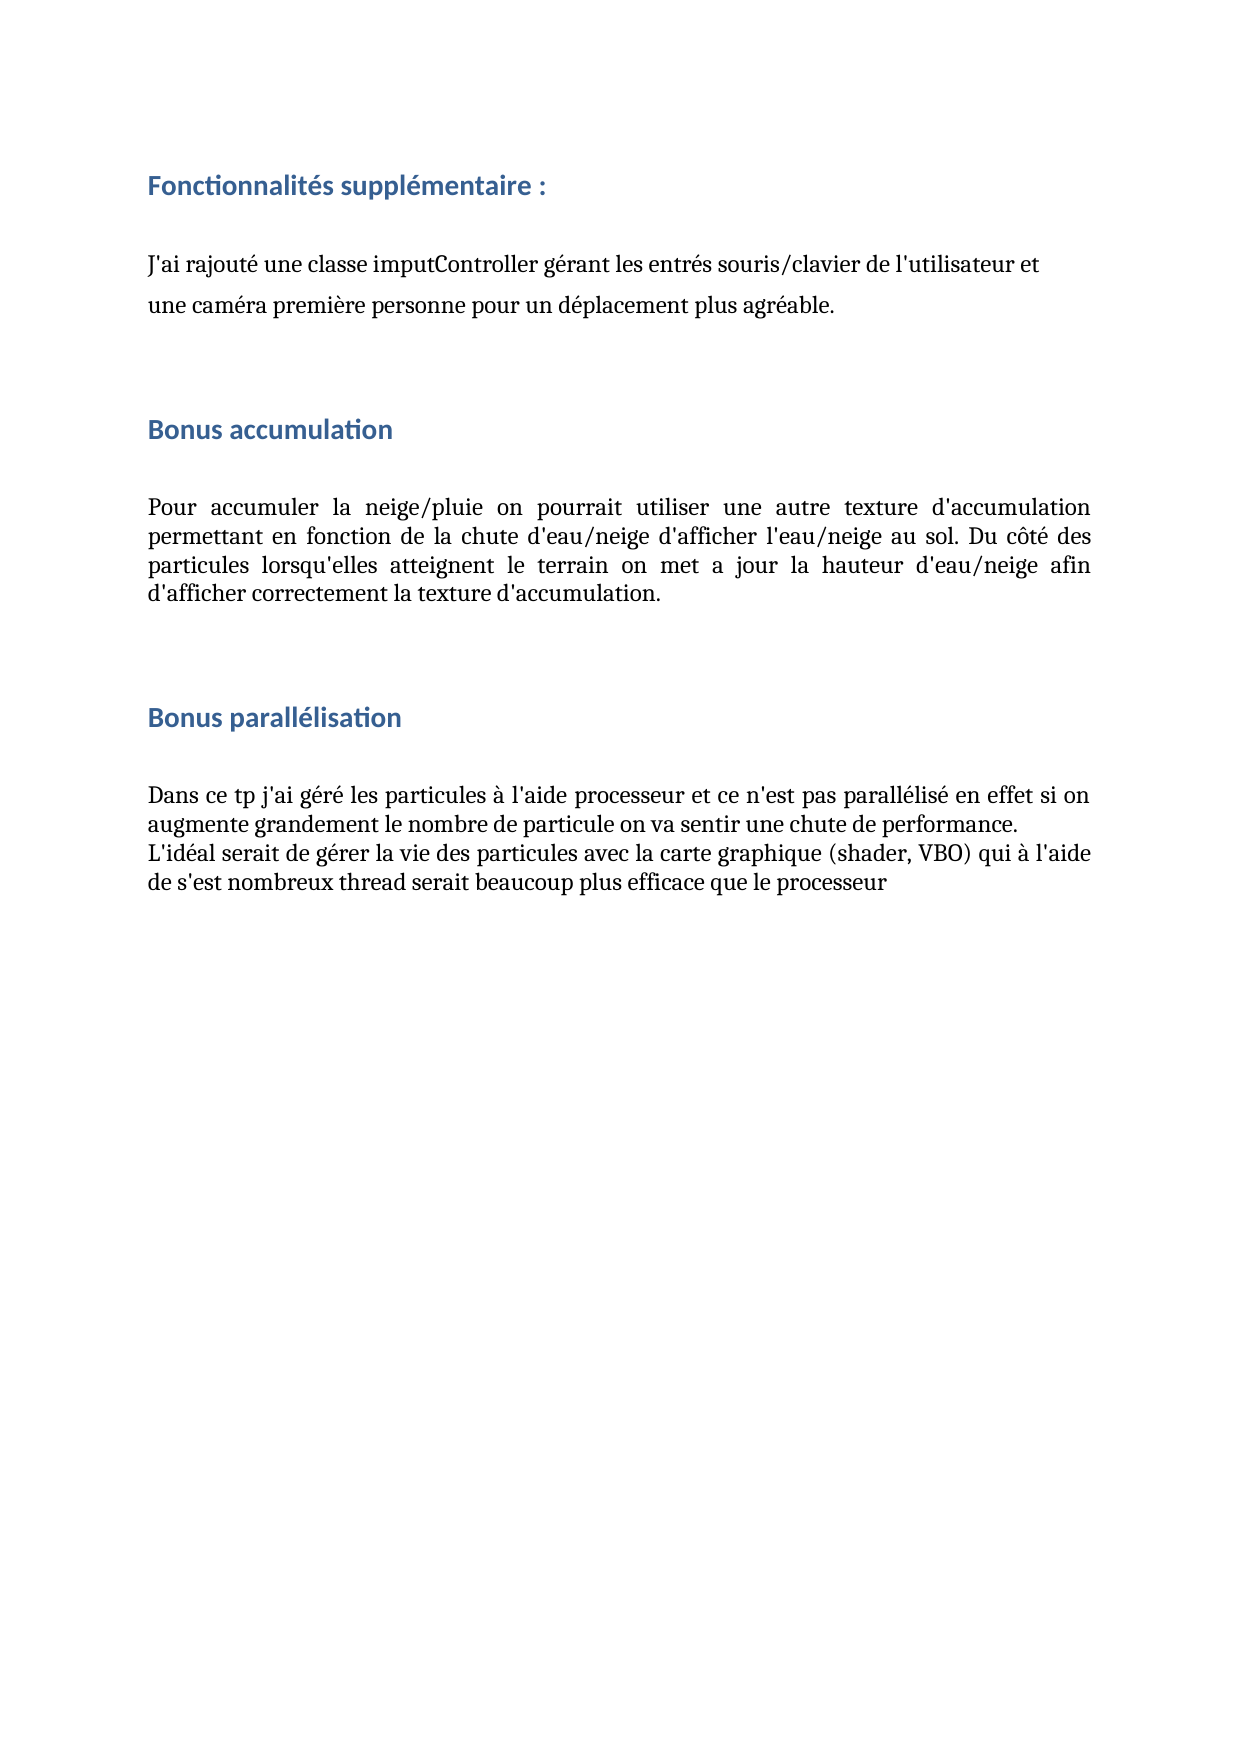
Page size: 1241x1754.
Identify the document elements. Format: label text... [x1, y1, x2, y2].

subtitle Bonus parallélisation [148, 699, 1093, 735]
text J'ai rajouté une classe imputController gérant les entrés souris/clavier de l'utilisateur et [148, 249, 1093, 278]
text Dans ce tp j'ai géré les particules à l'aide processeur et ce n'est pas parallélisé en effet si on augmente grandement le nombre de particule on va sentir une chute de performance. [148, 781, 1093, 839]
text Pour accumuler la neige/pluie on pourrait utiliser une autre texture d'accumulation permettant en fonction de la chute d'eau/neige d'afficher l'eau/neige au sol. Du côté des particules lorsqu'elles atteignent le terrain on met a jour la hauteur d'eau/neige afin d'afficher correctement la texture d'accumulation. [148, 493, 1093, 608]
text une caméra première personne pour un déplacement plus agréable. [148, 291, 1093, 319]
subtitle Bonus accumulation [148, 411, 1093, 446]
subtitle Fonctionnalités supplémentaire : [148, 167, 1093, 203]
text L'idéal serait de gérer la vie des particules avec la carte graphique (shader, VBO) qui à l'aide de s'est nombreux thread serait beaucoup plus efficace que le processeur [148, 839, 1093, 896]
